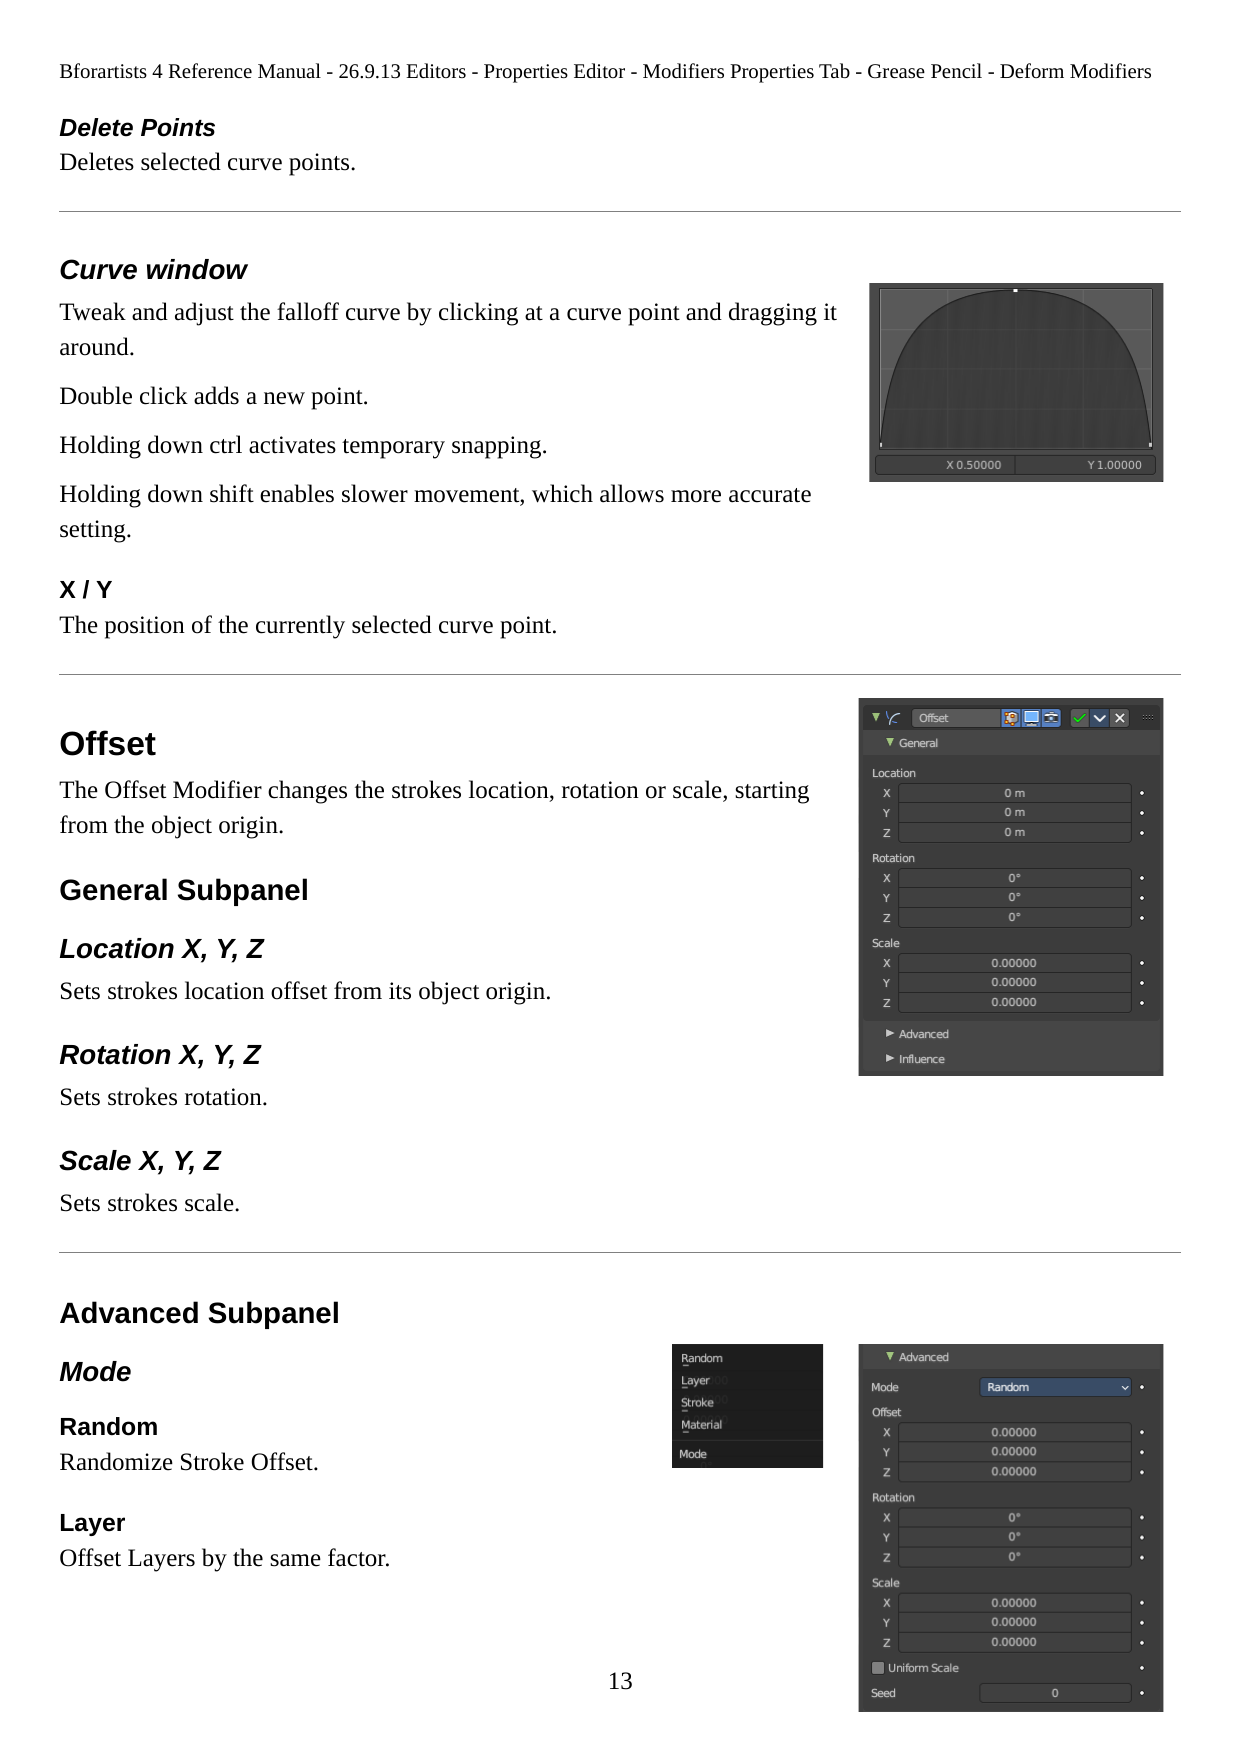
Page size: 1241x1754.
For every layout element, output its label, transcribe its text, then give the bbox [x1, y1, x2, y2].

subtitle [1164, 1412, 1181, 1440]
subtitle X / Y [59, 575, 1181, 604]
text Holding down shift enables slower movement, which allows more accurate setting. [59, 479, 1181, 542]
subtitle Delete Points [59, 113, 1181, 141]
subtitle [1164, 1355, 1181, 1387]
text Deletes selected curve points. [59, 147, 1181, 176]
text Tweak and adjust the falloff curve by clicking at a curve point and dragging it around. [59, 297, 869, 361]
picture [858, 1344, 1164, 1712]
subtitle [824, 1412, 858, 1440]
subtitle Curve window [59, 253, 1181, 285]
subtitle Offset [59, 724, 858, 763]
picture [672, 1344, 824, 1468]
text The position of the currently selected curve point. [59, 610, 1181, 639]
subtitle Scale X, Y, Z [59, 1144, 1181, 1176]
subtitle Random [59, 1412, 672, 1440]
subtitle Location X, Y, Z [59, 932, 858, 964]
text Double click adds a new point. [59, 381, 869, 410]
subtitle [1164, 873, 1181, 907]
text The Offset Modifier changes the strokes location, rotation or scale, starting from the object origin. [59, 775, 858, 838]
subtitle Layer [59, 1508, 858, 1537]
picture [858, 698, 1164, 1076]
text Sets strokes location offset from its object origin. [59, 976, 858, 1005]
subtitle [1164, 932, 1181, 964]
subtitle Mode [59, 1355, 672, 1387]
subtitle [1164, 1038, 1181, 1070]
text Offset Layers by the same factor. [59, 1543, 858, 1572]
text Randomize Stroke Offset. [59, 1447, 858, 1475]
text Holding down ctrl activates temporary snapping. [59, 430, 869, 459]
picture [869, 283, 1164, 482]
subtitle [1164, 1508, 1181, 1537]
subtitle General Subpanel [59, 873, 858, 907]
subtitle [1164, 724, 1181, 763]
subtitle Advanced Subpanel [59, 1296, 1181, 1330]
subtitle [824, 1355, 858, 1387]
text Sets strokes scale. [59, 1188, 1181, 1217]
subtitle Rotation X, Y, Z [59, 1038, 858, 1070]
text Sets strokes rotation. [59, 1082, 1181, 1111]
